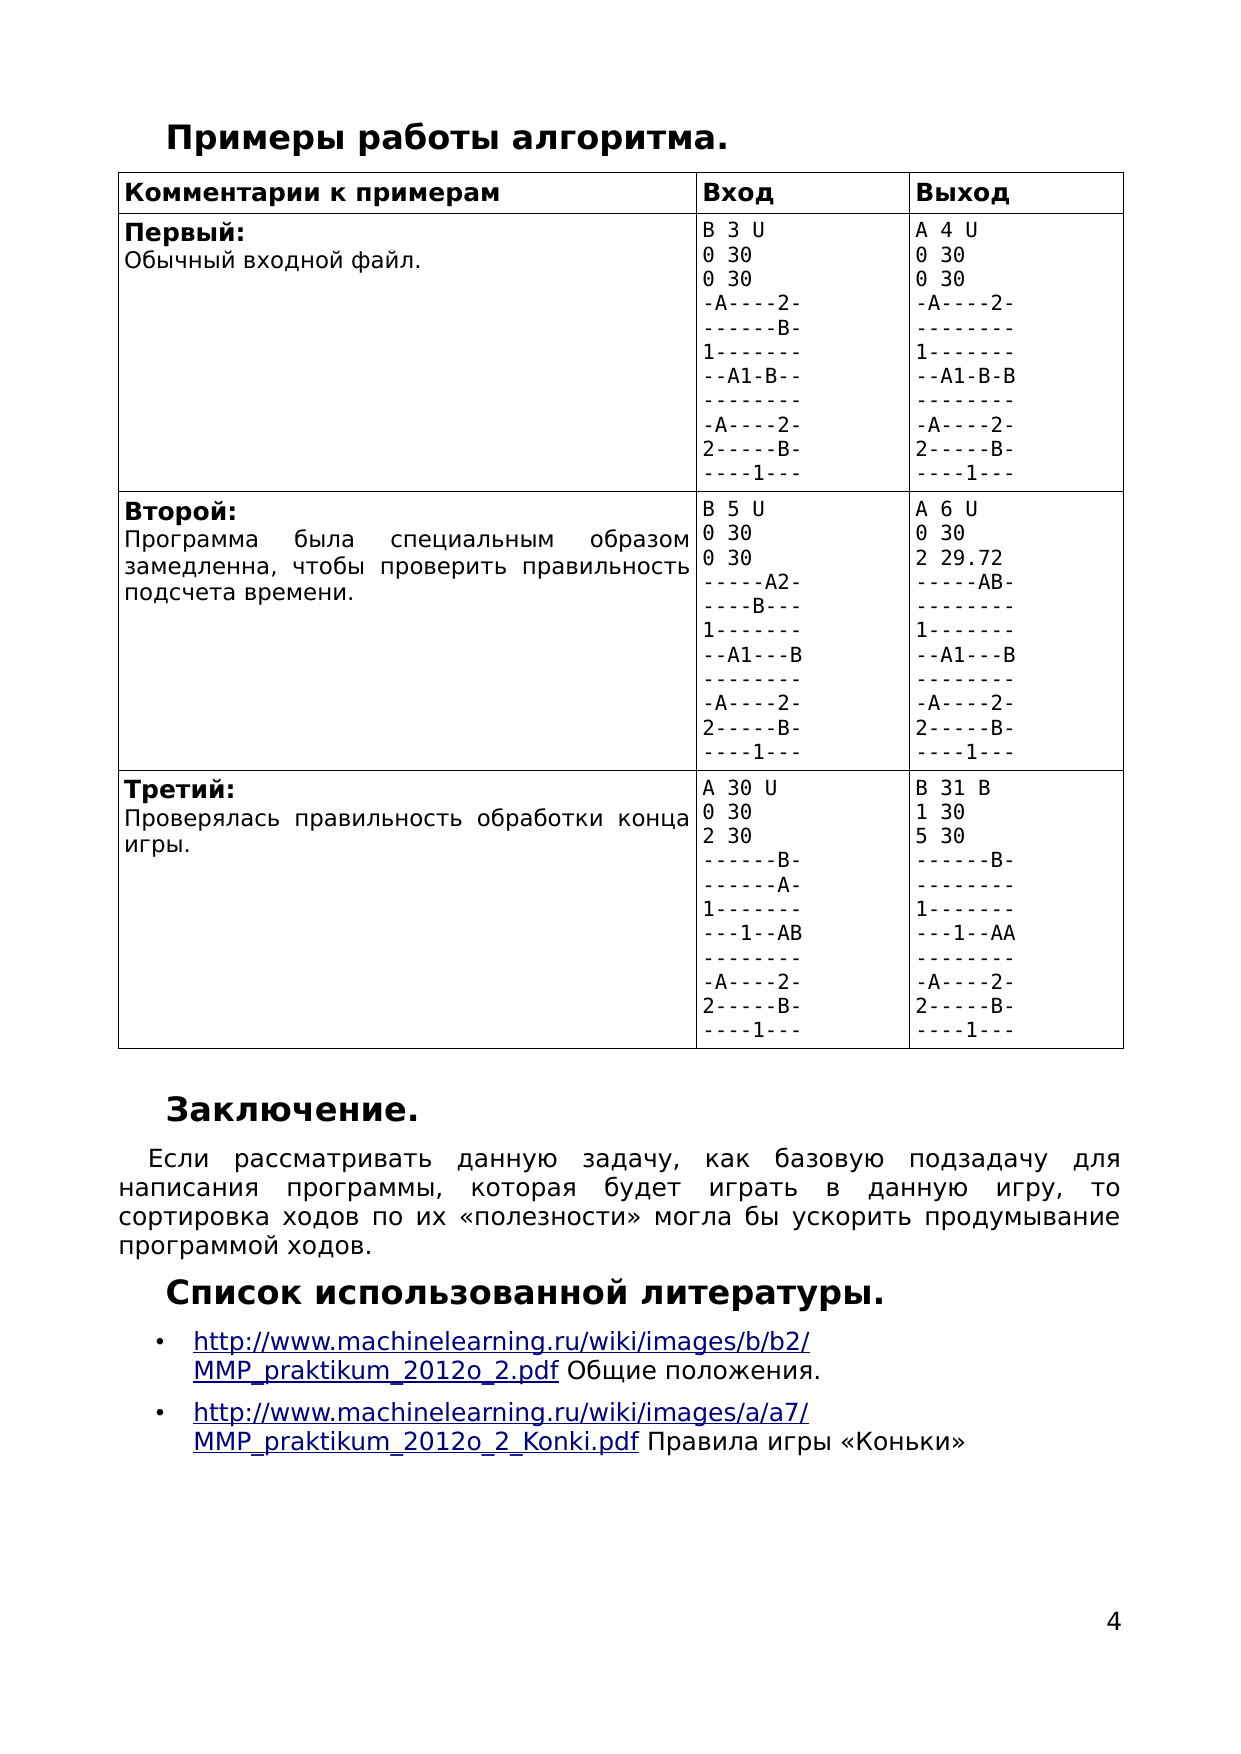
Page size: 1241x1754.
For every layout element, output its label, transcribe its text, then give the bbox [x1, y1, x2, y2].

subtitle Примеры работы алгоритма. [165, 118, 1122, 157]
text Если рассматривать данную задачу, как базовую подзадачу для написания программы, которая будет играть в данную игру, то сортировка ходов по их «полезности» могла бы ускорить продумывание программой ходов. [118, 1144, 1122, 1261]
table_cell Первый: Обычный входной файл. [119, 214, 696, 491]
table_header Вход [697, 173, 909, 213]
table_header Комментарии к примерам [119, 173, 696, 213]
table_cell B 31 B 1 30 5 30 ------B- -------- 1------- ---1--AA -------- -A----2- 2-----B- ----1--- [910, 771, 1123, 1048]
table_cell B 3 U 0 30 0 30 -A----2- ------B- 1------- --A1-B-- -------- -A----2- 2-----B- ----1--- [697, 214, 909, 491]
table_cell Второй: Программа была специальным образом замедленна, чтобы проверить правильность подсчета времени. [119, 492, 696, 770]
subtitle Список использованной литературы. [165, 1273, 1122, 1312]
subtitle Заключение. [165, 1090, 1122, 1129]
table_cell B 5 U 0 30 0 30 -----A2- ----B--- 1------- --A1---B -------- -A----2- 2-----B- ----1--- [697, 492, 909, 770]
table_cell A 6 U 0 30 2 29.72 -----AB- -------- 1------- --A1---B -------- -A----2- 2-----B- ----1--- [910, 492, 1123, 770]
table_header Выход [910, 173, 1123, 213]
table_cell A 4 U 0 30 0 30 -A----2- -------- 1------- --A1-B-B -------- -A----2- 2-----B- ----1--- [910, 214, 1123, 491]
list http://www.machinelearning.ru/wiki/images/a/a7/MMP_praktikum_2012o_2_Konki.pdf Правила игры «Коньки» [156, 1398, 1122, 1456]
table_cell Третий: Проверялась правильность обработки конца игры. [119, 771, 696, 1048]
table_cell A 30 U 0 30 2 30 ------B- ------A- 1------- ---1--AB -------- -A----2- 2-----B- ----1--- [697, 771, 909, 1048]
list http://www.machinelearning.ru/wiki/images/b/b2/MMP_praktikum_2012o_2.pdf Общие положения. [156, 1327, 1122, 1385]
